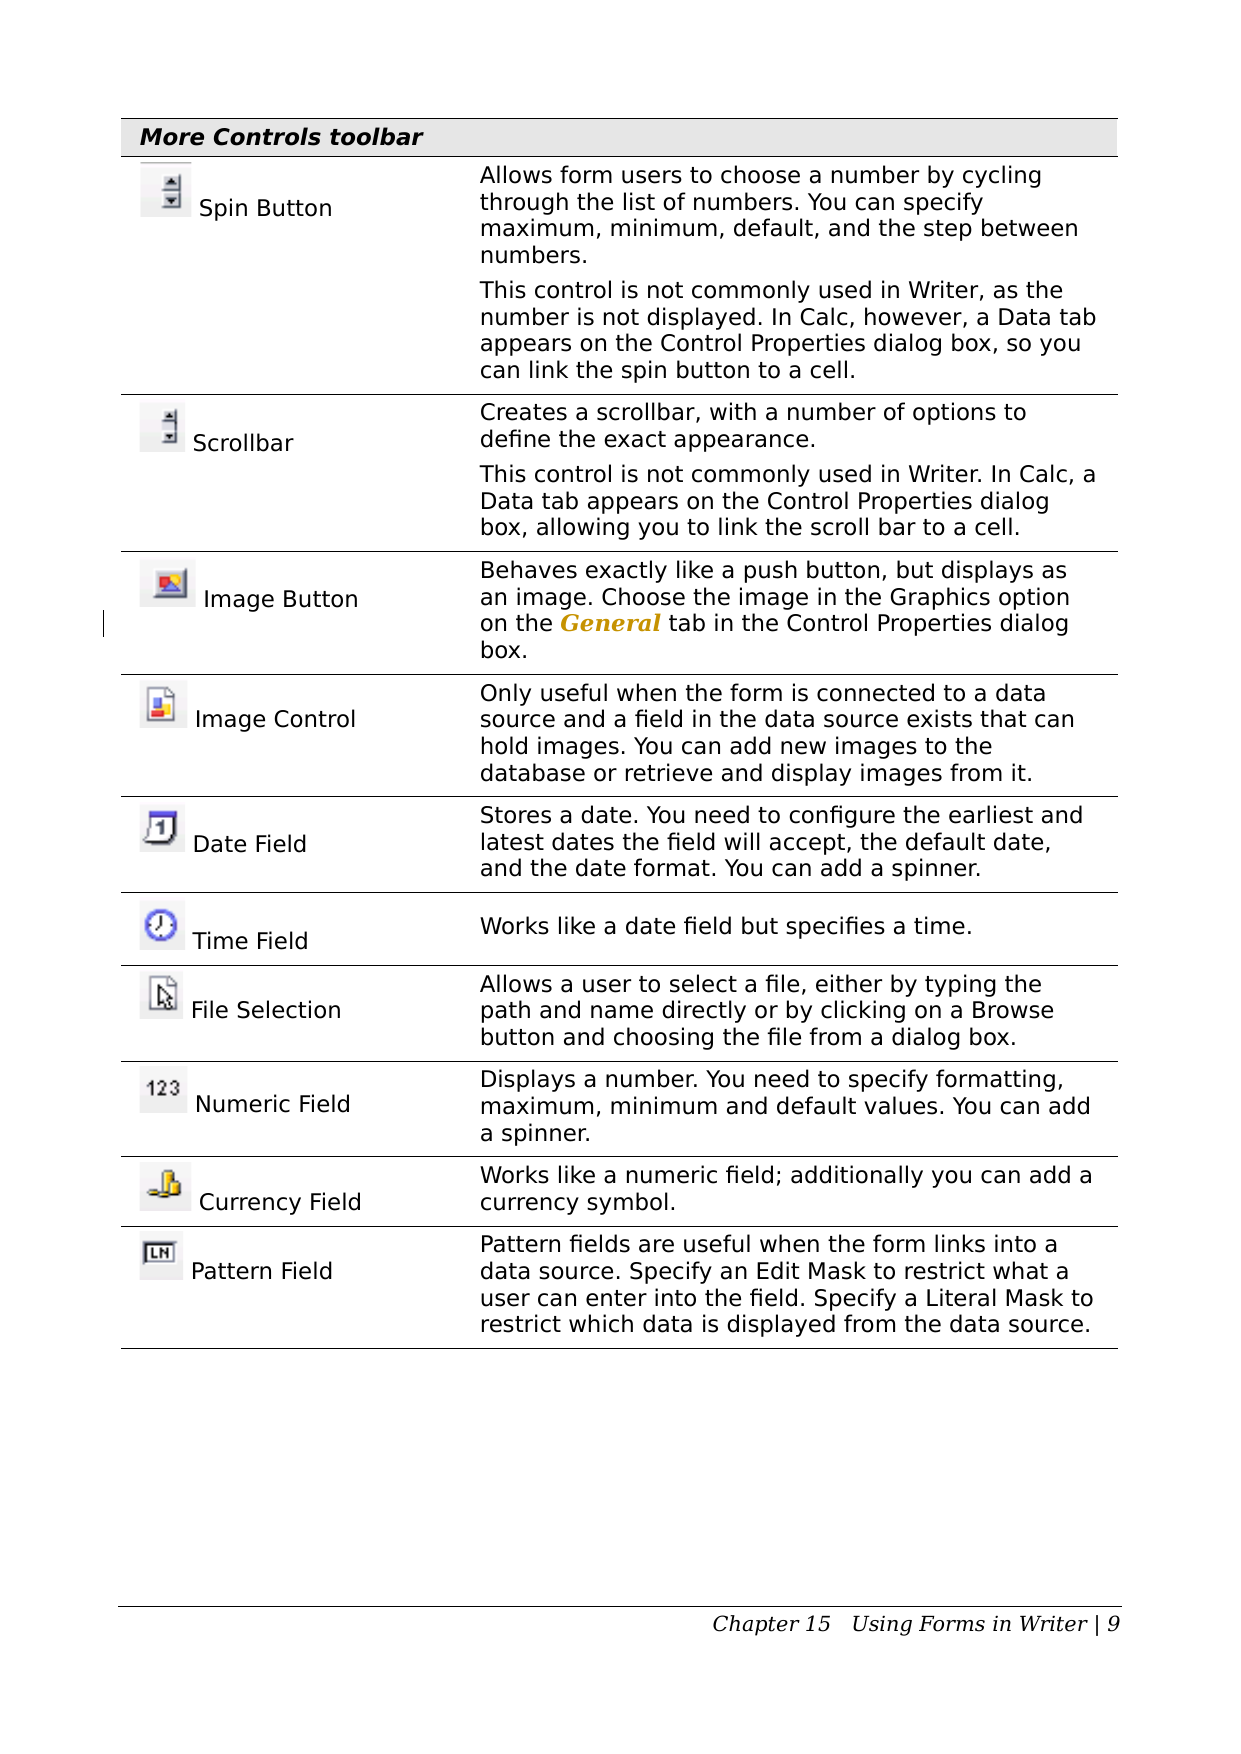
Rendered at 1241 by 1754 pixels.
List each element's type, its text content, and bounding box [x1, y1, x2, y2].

picture [139, 1231, 184, 1280]
picture [139, 802, 186, 852]
table_cell Date Field [121, 797, 461, 892]
table_cell Time Field [121, 893, 461, 965]
table_cell Behaves exactly like a push button, but displays as an image. Choose the image in the Graphics option on the General tab in the Control Properties dialog box. [461, 552, 1117, 674]
table_cell Allows form users to choose a number by cycling through the list of numbers. You can specify maximum, minimum, default, and the step between numbers. This control is not commonly used in Writer, as the number is not displayed. In Calc, however, a Data tab appears on the Control Properties dialog box, so you can link the spin button to a cell. [461, 157, 1117, 394]
table_cell Works like a numeric field; additionally you can add a currency symbol. [461, 1157, 1117, 1226]
table_cell Pattern fields are useful when the form links into a data source. Specify an Edit Mask to restrict what a user can enter into the field. Specify a Literal Mask to restrict which data is displayed from the data source. [461, 1227, 1117, 1348]
picture [139, 970, 184, 1019]
table_cell Pattern Field [121, 1227, 461, 1348]
table_cell Image Control [121, 675, 461, 796]
table_header [461, 119, 1117, 156]
picture [139, 399, 186, 452]
picture [139, 557, 196, 607]
table_cell Stores a date. You need to configure the earliest and latest dates the field will accept, the default date, and the date format. You can add a spinner. [461, 797, 1117, 892]
table_cell Works like a date field but specifies a time. [461, 893, 1117, 965]
table_cell Creates a scrollbar, with a number of options to define the exact appearance. This control is not commonly used in Writer. In Calc, a Data tab appears on the Control Properties dialog box, allowing you to link the scroll bar to a cell. [461, 395, 1117, 551]
table_cell Scrollbar [121, 395, 461, 551]
table_cell Numeric Field [121, 1062, 461, 1156]
table_cell Allows a user to select a file, either by typing the path and name directly or by clicking on a Browse button and choosing the file from a dialog box. [461, 966, 1117, 1061]
picture [139, 1066, 188, 1113]
table_header More Controls toolbar [121, 119, 461, 156]
picture [139, 162, 192, 217]
table_cell Only useful when the form is connected to a data source and a field in the data source exists that can hold images. You can add new images to the database or retrieve and display images from it. [461, 675, 1117, 796]
picture [139, 679, 188, 728]
table_cell Spin Button [121, 157, 461, 394]
table_cell Currency Field [121, 1157, 461, 1226]
table_cell Displays a number. You need to specify formatting, maximum, minimum and default values. You can add a spinner. [461, 1062, 1117, 1156]
table_cell Image Button [121, 552, 461, 674]
table_cell File Selection [121, 966, 461, 1061]
picture [139, 897, 186, 950]
picture [139, 1162, 192, 1211]
